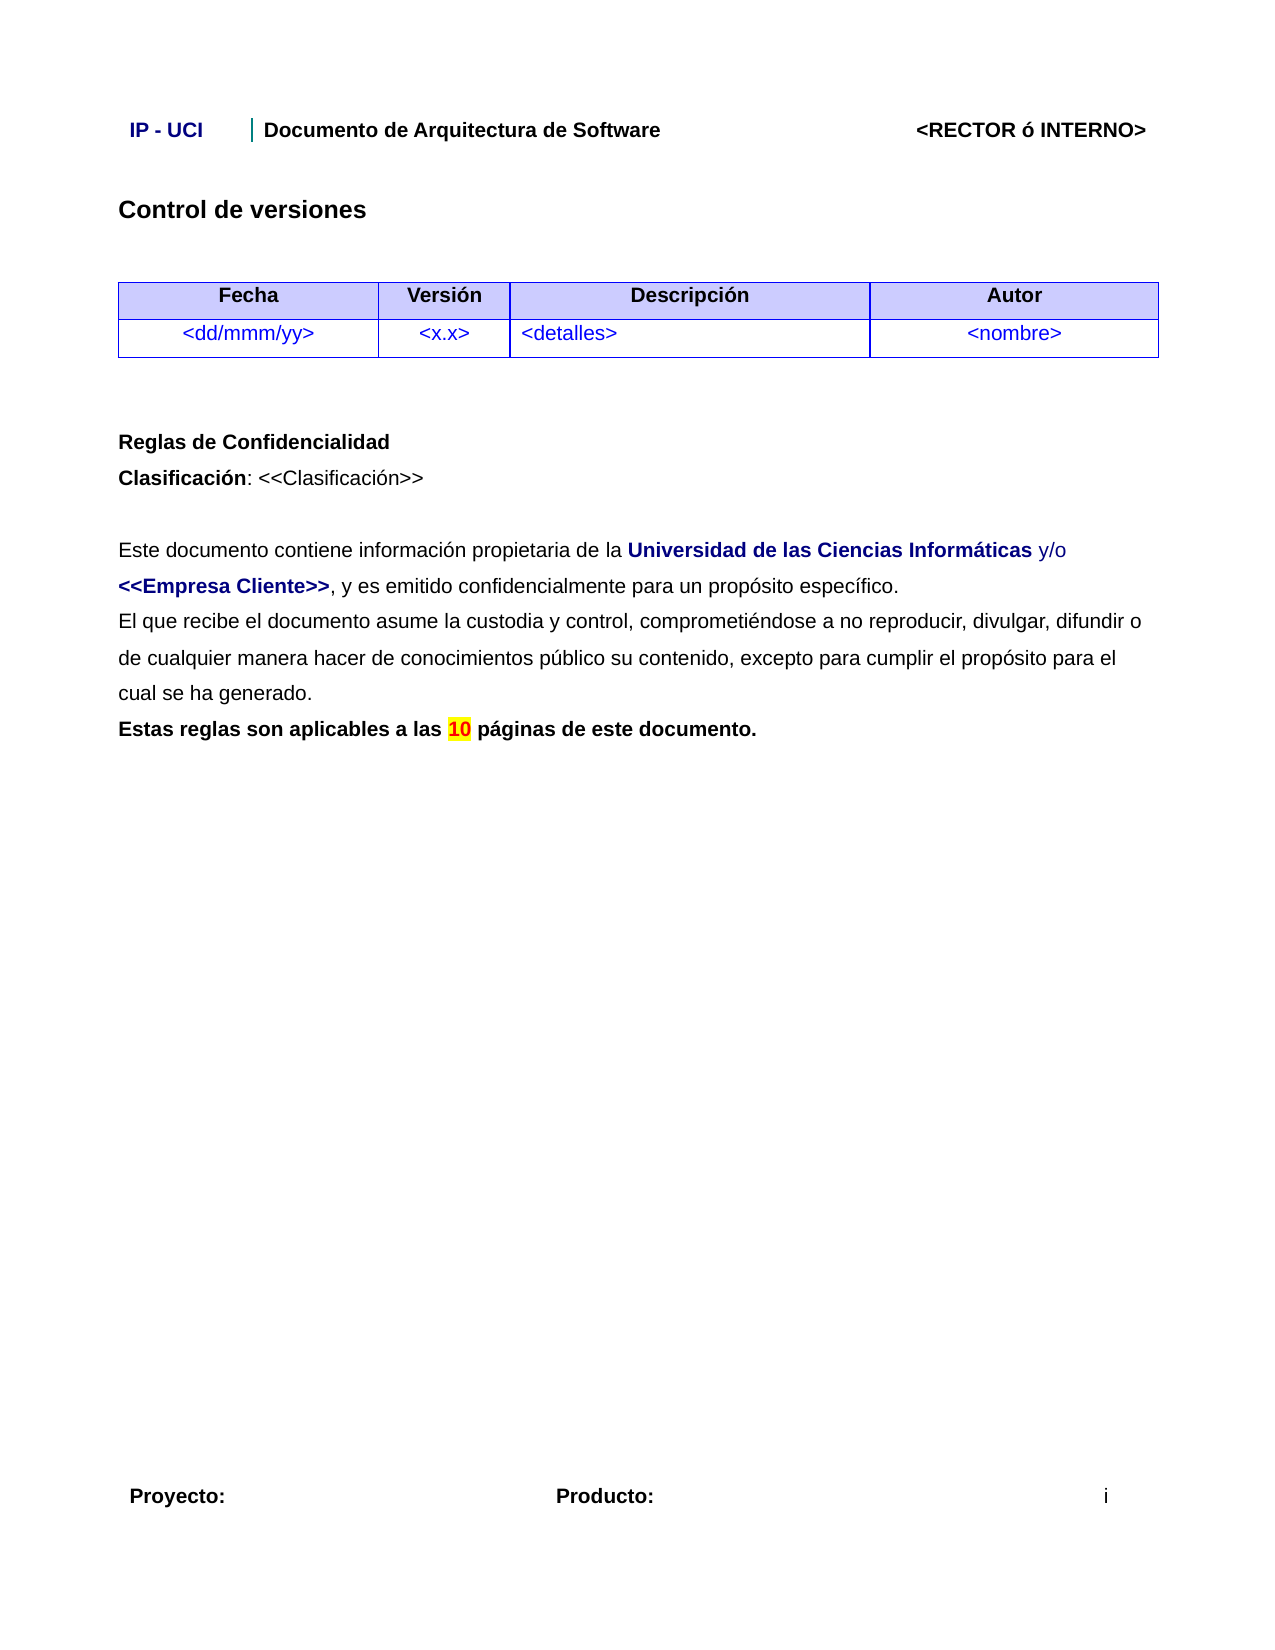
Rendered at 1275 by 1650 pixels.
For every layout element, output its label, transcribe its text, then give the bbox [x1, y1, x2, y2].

text Control de versiones [118, 196, 1157, 224]
text Clasificación: <<Clasificación>> [118, 466, 1157, 489]
text El que recibe el documento asume la custodia y control, comprometiéndose a no reproducir, divulgar, difundir o de cualquier manera hacer de conocimientos público su contenido, excepto para cumplir el propósito para el cual se ha generado. [118, 609, 1157, 705]
table_header Fecha [119, 283, 378, 319]
table_header Autor [871, 283, 1158, 319]
table_header Descripción [511, 283, 869, 319]
table_cell <detalles> [511, 320, 869, 357]
text Este documento contiene información propietaria de la Universidad de las Ciencias Informáticas y/o <<Empresa Cliente>>, y es emitido confidencialmente para un propósito específico. [118, 537, 1157, 597]
text Estas reglas son aplicables a las 10 páginas de este documento. [118, 717, 1157, 741]
text Reglas de Confidencialidad [118, 430, 1157, 454]
table_header Versión [379, 283, 509, 319]
table_cell <x.x> [379, 320, 509, 357]
table_cell <nombre> [871, 320, 1158, 357]
table_cell <dd/mmm/yy> [119, 320, 378, 357]
